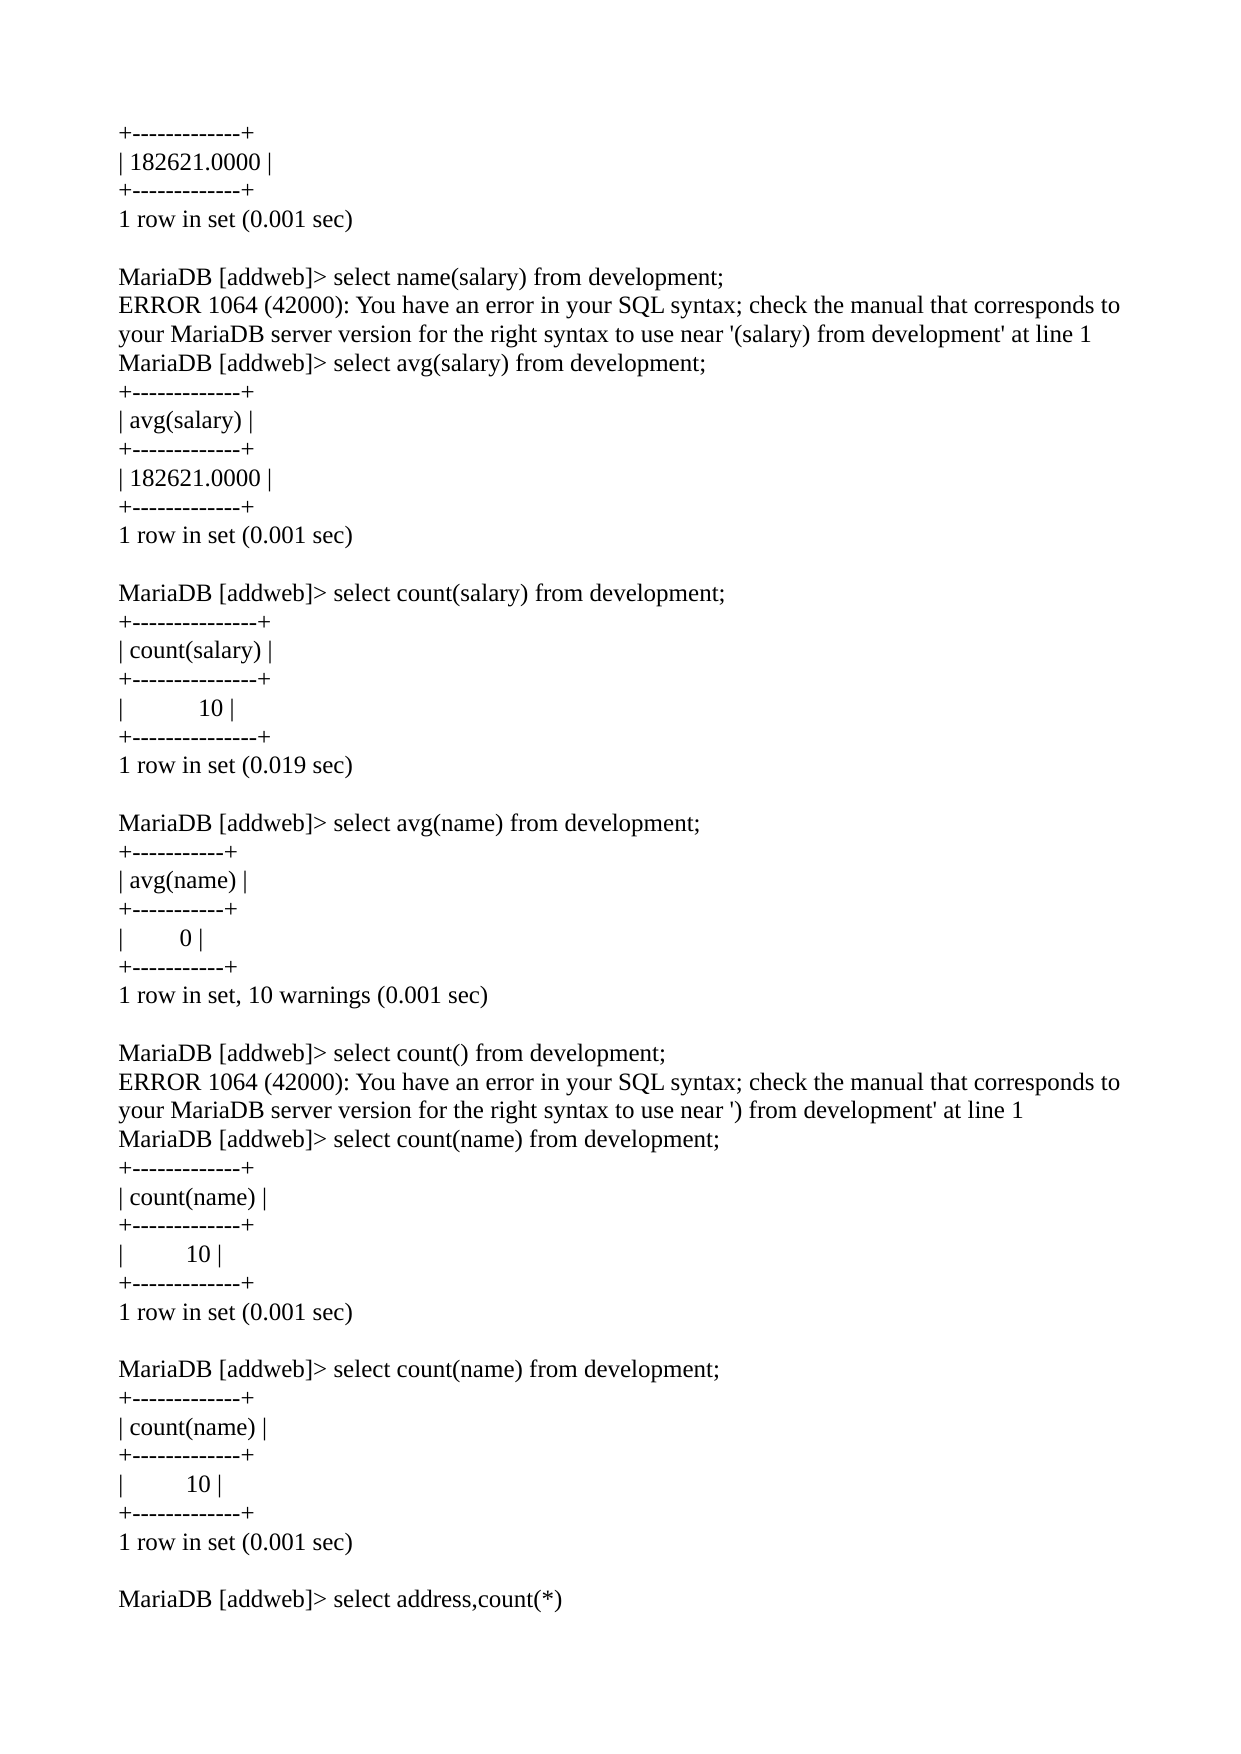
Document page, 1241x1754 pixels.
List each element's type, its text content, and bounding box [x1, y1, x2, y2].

text | count(salary) | [118, 636, 1122, 664]
text +-------------+ [118, 377, 1122, 406]
text | avg(name) | [118, 866, 1122, 894]
text | count(name) | [118, 1412, 1122, 1441]
text MariaDB [addweb]> select address,count(*) [118, 1584, 1122, 1613]
text +-----------+ [118, 837, 1122, 866]
text MariaDB [addweb]> select avg(salary) from development; [118, 348, 1122, 377]
text +-------------+ [118, 1498, 1122, 1527]
text MariaDB [addweb]> select avg(name) from development; [118, 808, 1122, 837]
text MariaDB [addweb]> select count(name) from development; [118, 1124, 1122, 1153]
text +-------------+ [118, 434, 1122, 463]
text +-------------+ [118, 492, 1122, 521]
text +---------------+ [118, 722, 1122, 751]
text MariaDB [addweb]> select name(salary) from development; [118, 262, 1122, 291]
text +---------------+ [118, 664, 1122, 693]
text +-----------+ [118, 952, 1122, 981]
text +-------------+ [118, 176, 1122, 204]
text | 182621.0000 | [118, 147, 1122, 176]
text | 0 | [118, 923, 1122, 952]
text +-----------+ [118, 894, 1122, 923]
text +---------------+ [118, 607, 1122, 636]
text | avg(salary) | [118, 406, 1122, 434]
text +-------------+ [118, 1153, 1122, 1182]
text ERROR 1064 (42000): You have an error in your SQL syntax; check the manual that corresponds to your MariaDB server version for the right syntax to use near ') from development' at line 1 [118, 1067, 1122, 1124]
text +-------------+ [118, 1211, 1122, 1239]
text MariaDB [addweb]> select count(name) from development; [118, 1354, 1122, 1383]
text +-------------+ [118, 1383, 1122, 1412]
text MariaDB [addweb]> select count(salary) from development; [118, 578, 1122, 607]
text | count(name) | [118, 1182, 1122, 1211]
text 1 row in set (0.019 sec) [118, 751, 1122, 779]
text | 10 | [118, 693, 1122, 722]
text 1 row in set (0.001 sec) [118, 204, 1122, 233]
text 1 row in set (0.001 sec) [118, 1297, 1122, 1326]
text | 10 | [118, 1469, 1122, 1498]
text MariaDB [addweb]> select count() from development; [118, 1038, 1122, 1067]
text 1 row in set (0.001 sec) [118, 521, 1122, 549]
text +-------------+ [118, 1268, 1122, 1297]
text +-------------+ [118, 1441, 1122, 1469]
text | 10 | [118, 1239, 1122, 1268]
text 1 row in set, 10 warnings (0.001 sec) [118, 981, 1122, 1009]
text ERROR 1064 (42000): You have an error in your SQL syntax; check the manual that corresponds to your MariaDB server version for the right syntax to use near '(salary) from development' at line 1 [118, 291, 1122, 348]
text +-------------+ [118, 118, 1122, 147]
text | 182621.0000 | [118, 463, 1122, 492]
text 1 row in set (0.001 sec) [118, 1527, 1122, 1556]
